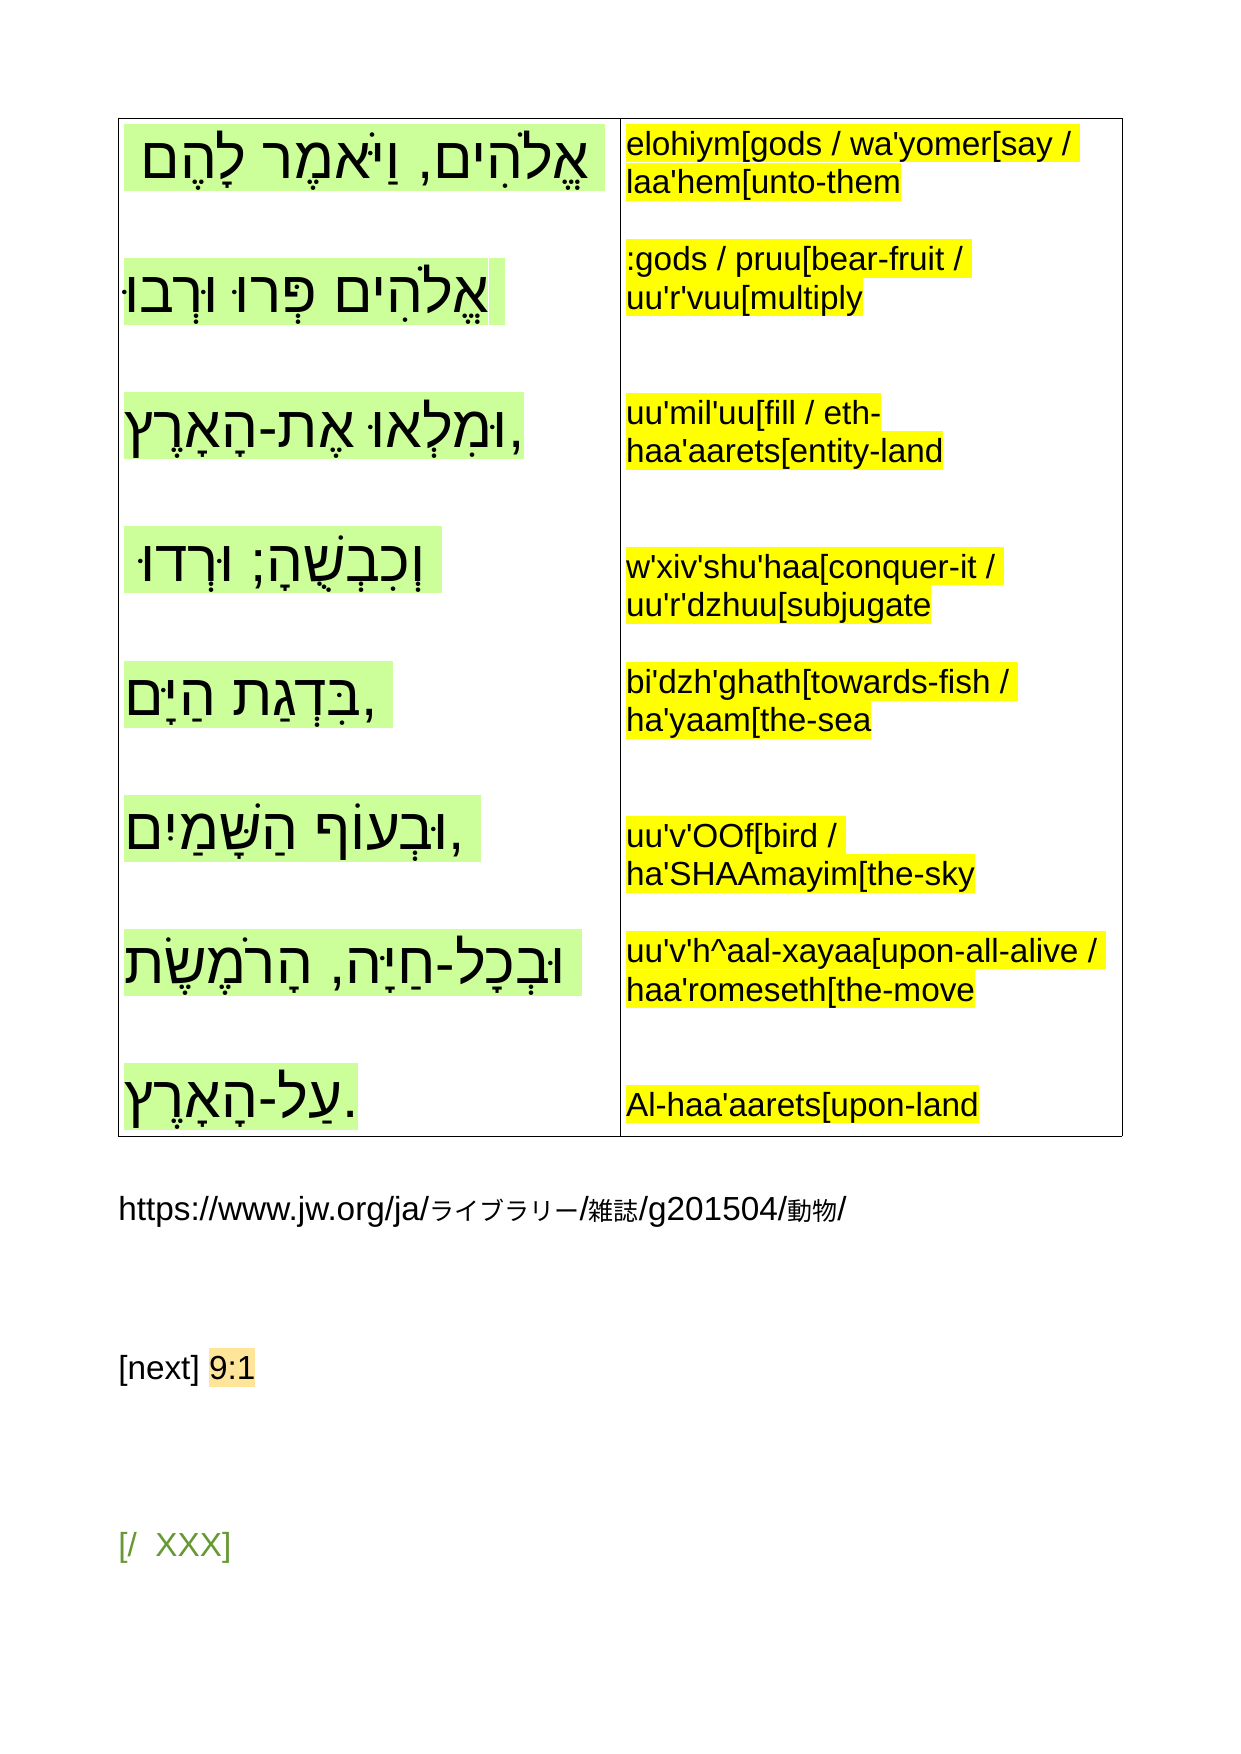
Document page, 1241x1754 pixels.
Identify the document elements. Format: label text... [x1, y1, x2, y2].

text [next] 9:1 [118, 1348, 1122, 1387]
text https://www.jw.org/ja/ライブラリー/雑誌/g201504/動物/ [118, 1189, 1122, 1227]
text [/ XXX] [118, 1525, 1122, 1563]
table_header elohiym[gods / wa'yomer[say / laa'hem[unto-them :gods / pruu[bear-fruit / uu'r'vuu[multiply uu'mil'uu[fill / eth-haa'aarets[entity-land w'xiv'shu'haa[conquer-it / uu'r'dzhuu[subjugate bi'dzh'ghath[towards-fish / ha'yaam[the-sea uu'v'OOf[bird / ha'SHAAmayim[the-sky uu'v'h^aal-xayaa[upon-all-alive / haa'romeseth[the-move Al-haa'aarets[upon-land [621, 119, 1122, 1136]
table_header וַיְבָרֶךְ אֹתָם, אֱלֹהִים, וַיֹּאמֶר לָהֶם אֱלֹהִים פְּרוּ וּרְבוּ וּמִלְאוּ אֶת-הָאָרֶץ, וְכִבְשֻׁהָ; וּרְדוּ בִּדְגַת הַיָּם, וּבְעוֹף הַשָּׁמַיִם, וּבְכָל-חַיָּה, הָרֹמֶשֶׂת עַל-הָאָרֶץ. [119, 119, 620, 1136]
